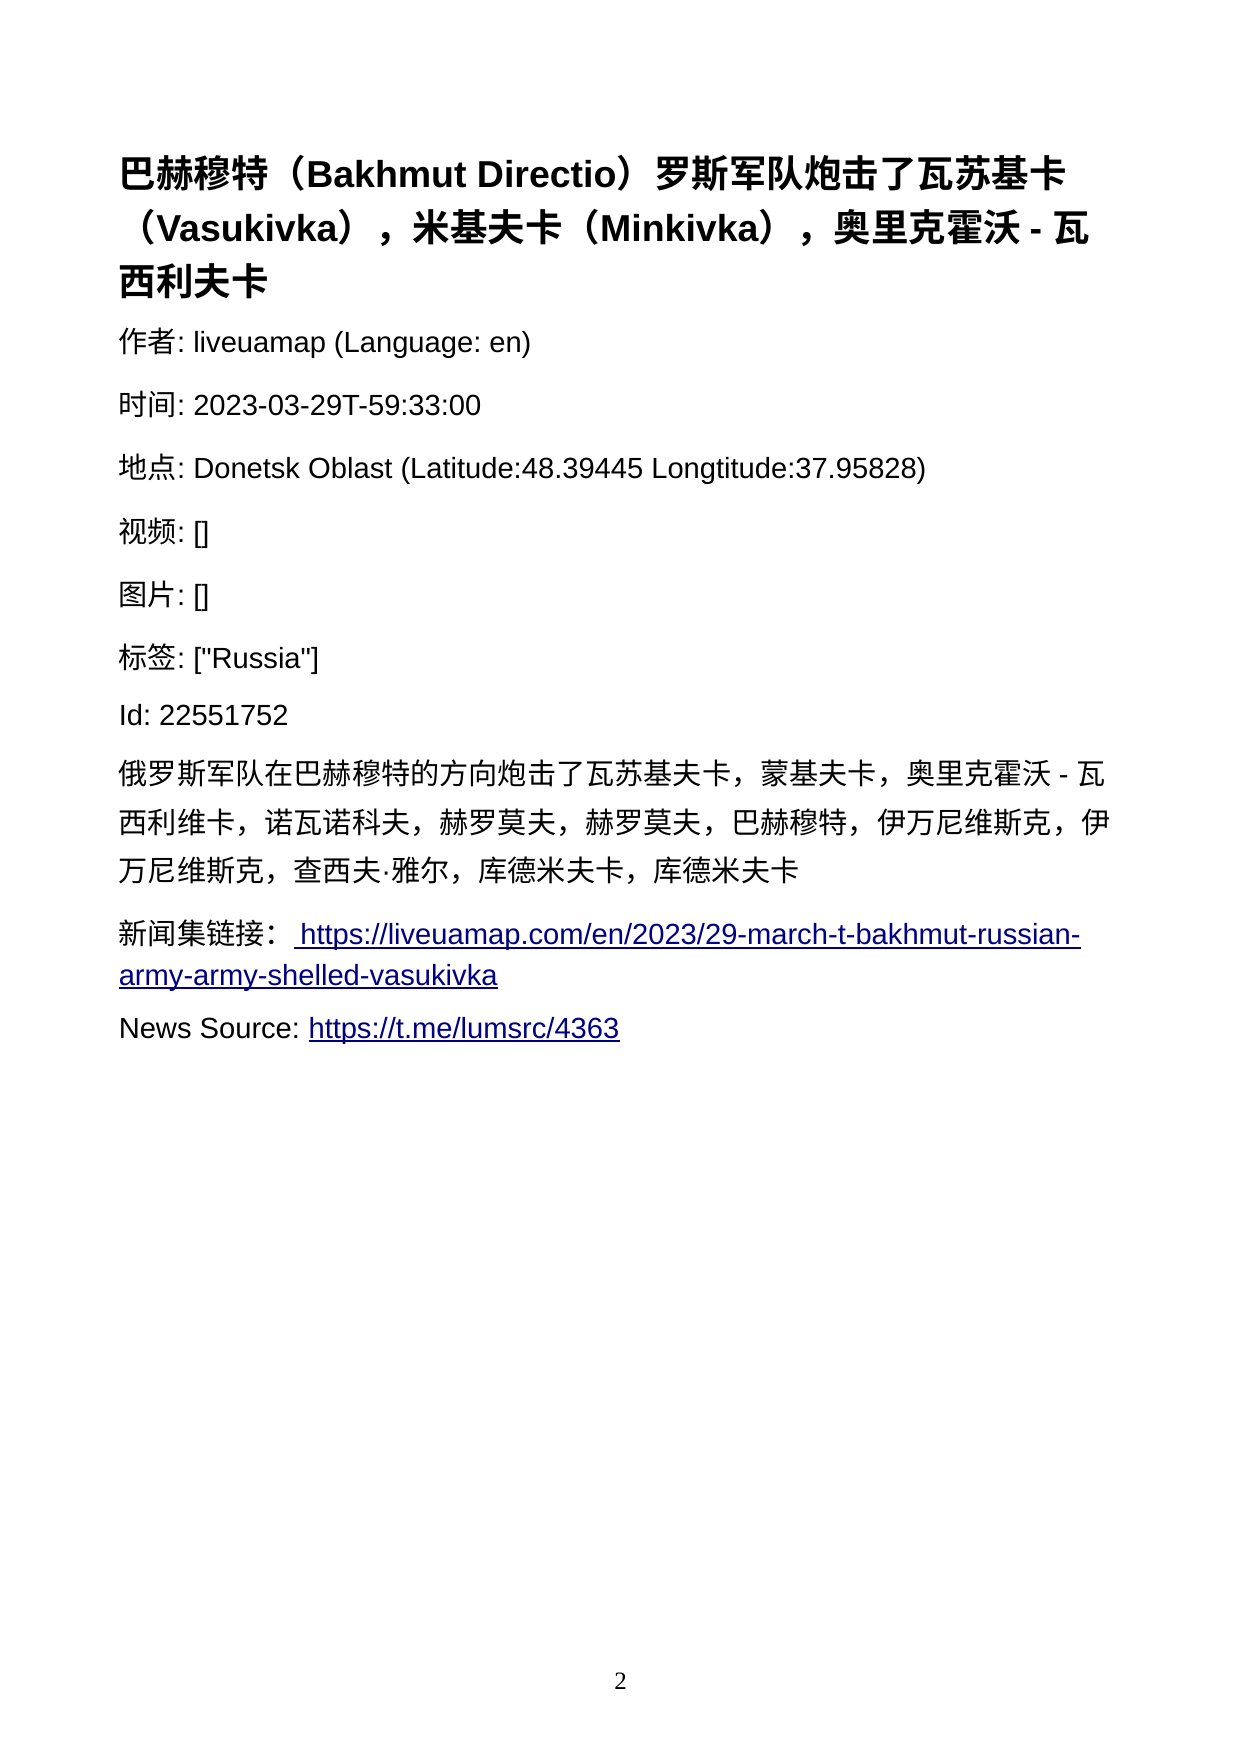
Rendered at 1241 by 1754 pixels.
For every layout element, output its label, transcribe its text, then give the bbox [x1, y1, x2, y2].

text 俄罗斯军队在巴赫穆特的方向炮击了瓦苏基夫卡，蒙基夫卡，奥里克霍沃 - 瓦西利维卡，诺瓦诺科夫，赫罗莫夫，赫罗莫夫，巴赫穆特，伊万尼维斯克，伊万尼维斯克，查西夫·雅尔，库德米夫卡，库德米夫卡 [118, 751, 1122, 890]
text 视频: [] [118, 508, 1122, 551]
text 地点: Donetsk Oblast (Latitude:48.39445 Longtitude:37.95828) [118, 445, 1122, 487]
subtitle 巴赫穆特（Bakhmut Directio）罗斯军队炮击了瓦苏基卡（Vasukivka），米基夫卡（Minkivka），奥里克霍沃 - 瓦西利夫卡 [118, 143, 1122, 306]
text Id: 22551752 [118, 698, 1122, 731]
text 作者: liveuamap (Language: en) [118, 319, 1122, 361]
text News Source: https://t.me/lumsrc/4363 [118, 1011, 1122, 1045]
text 时间: 2023-03-29T-59:33:00 [118, 382, 1122, 424]
text 标签: ["Russia"] [118, 634, 1122, 677]
text 新闻集链接： https://liveuamap.com/en/2023/29-march-t-bakhmut-russian-army-army-shelled-vasukivka [118, 911, 1122, 992]
text 图片: [] [118, 571, 1122, 614]
